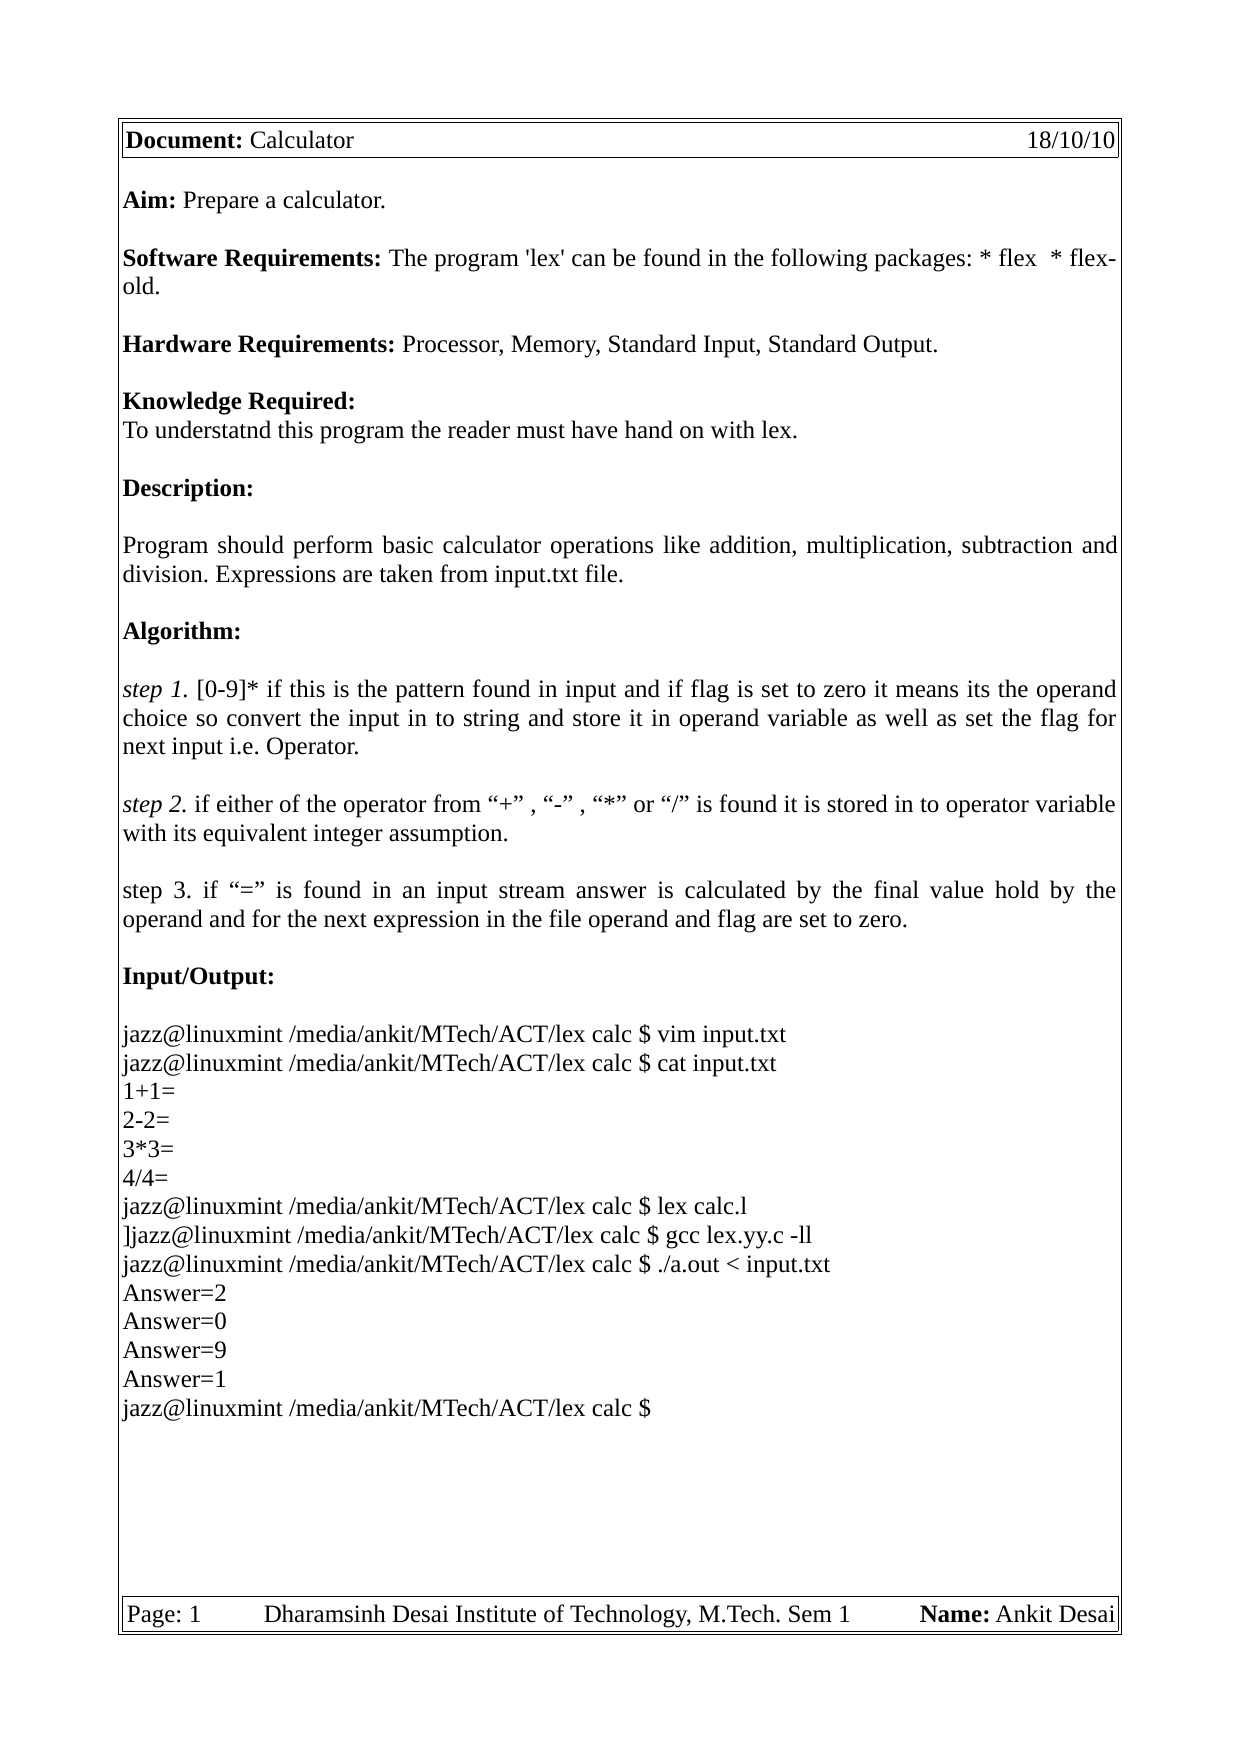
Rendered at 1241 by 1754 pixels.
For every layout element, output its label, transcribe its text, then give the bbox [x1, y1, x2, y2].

text jazz@linuxmint /media/ankit/MTech/ACT/lex calc $ ./a.out < input.txt [122, 1249, 1118, 1278]
text Description: [122, 473, 1118, 501]
text step 3. if “=” is found in an input stream answer is calculated by the final value hold by the operand and for the next expression in the file operand and flag are set to zero. [122, 875, 1118, 933]
text Answer=0 [122, 1306, 1118, 1335]
text jazz@linuxmint /media/ankit/MTech/ACT/lex calc $ vim input.txt [122, 1019, 1118, 1048]
text 1+1= [122, 1076, 1118, 1105]
text 4/4= [122, 1163, 1118, 1191]
text 3*3= [122, 1134, 1118, 1163]
text step 2. if either of the operator from “+” , “-” , “*” or “/” is found it is stored in to operator variable with its equivalent integer assumption. [122, 789, 1118, 846]
text jazz@linuxmint /media/ankit/MTech/ACT/lex calc $ [122, 1393, 1118, 1421]
text jazz@linuxmint /media/ankit/MTech/ACT/lex calc $ lex calc.l [122, 1191, 1118, 1220]
text Answer=2 [122, 1278, 1118, 1306]
text Software Requirements: The program 'lex' can be found in the following packages: * flex * flex-old. [122, 243, 1118, 300]
text Answer=1 [122, 1364, 1118, 1393]
text Program should perform basic calculator operations like addition, multiplication, subtraction and division. Expressions are taken from input.txt file. [122, 530, 1118, 588]
text Answer=9 [122, 1335, 1118, 1364]
text To understatnd this program the reader must have hand on with lex. [122, 415, 1118, 444]
text 2-2= [122, 1105, 1118, 1134]
text Aim: Prepare a calculator. [122, 185, 1118, 214]
text jazz@linuxmint /media/ankit/MTech/ACT/lex calc $ cat input.txt [122, 1048, 1118, 1076]
text step 1. [0-9]* if this is the pattern found in input and if flag is set to zero it means its the operand choice so convert the input in to string and store it in operand variable as well as set the flag for next input i.e. Operator. [122, 674, 1118, 760]
text Algorithm: [122, 616, 1118, 645]
text ]jazz@linuxmint /media/ankit/MTech/ACT/lex calc $ gcc lex.yy.c -ll [122, 1220, 1118, 1249]
text Input/Output: [122, 961, 1118, 990]
text Knowledge Required: [122, 386, 1118, 415]
text Hardware Requirements: Processor, Memory, Standard Input, Standard Output. [122, 329, 1118, 358]
